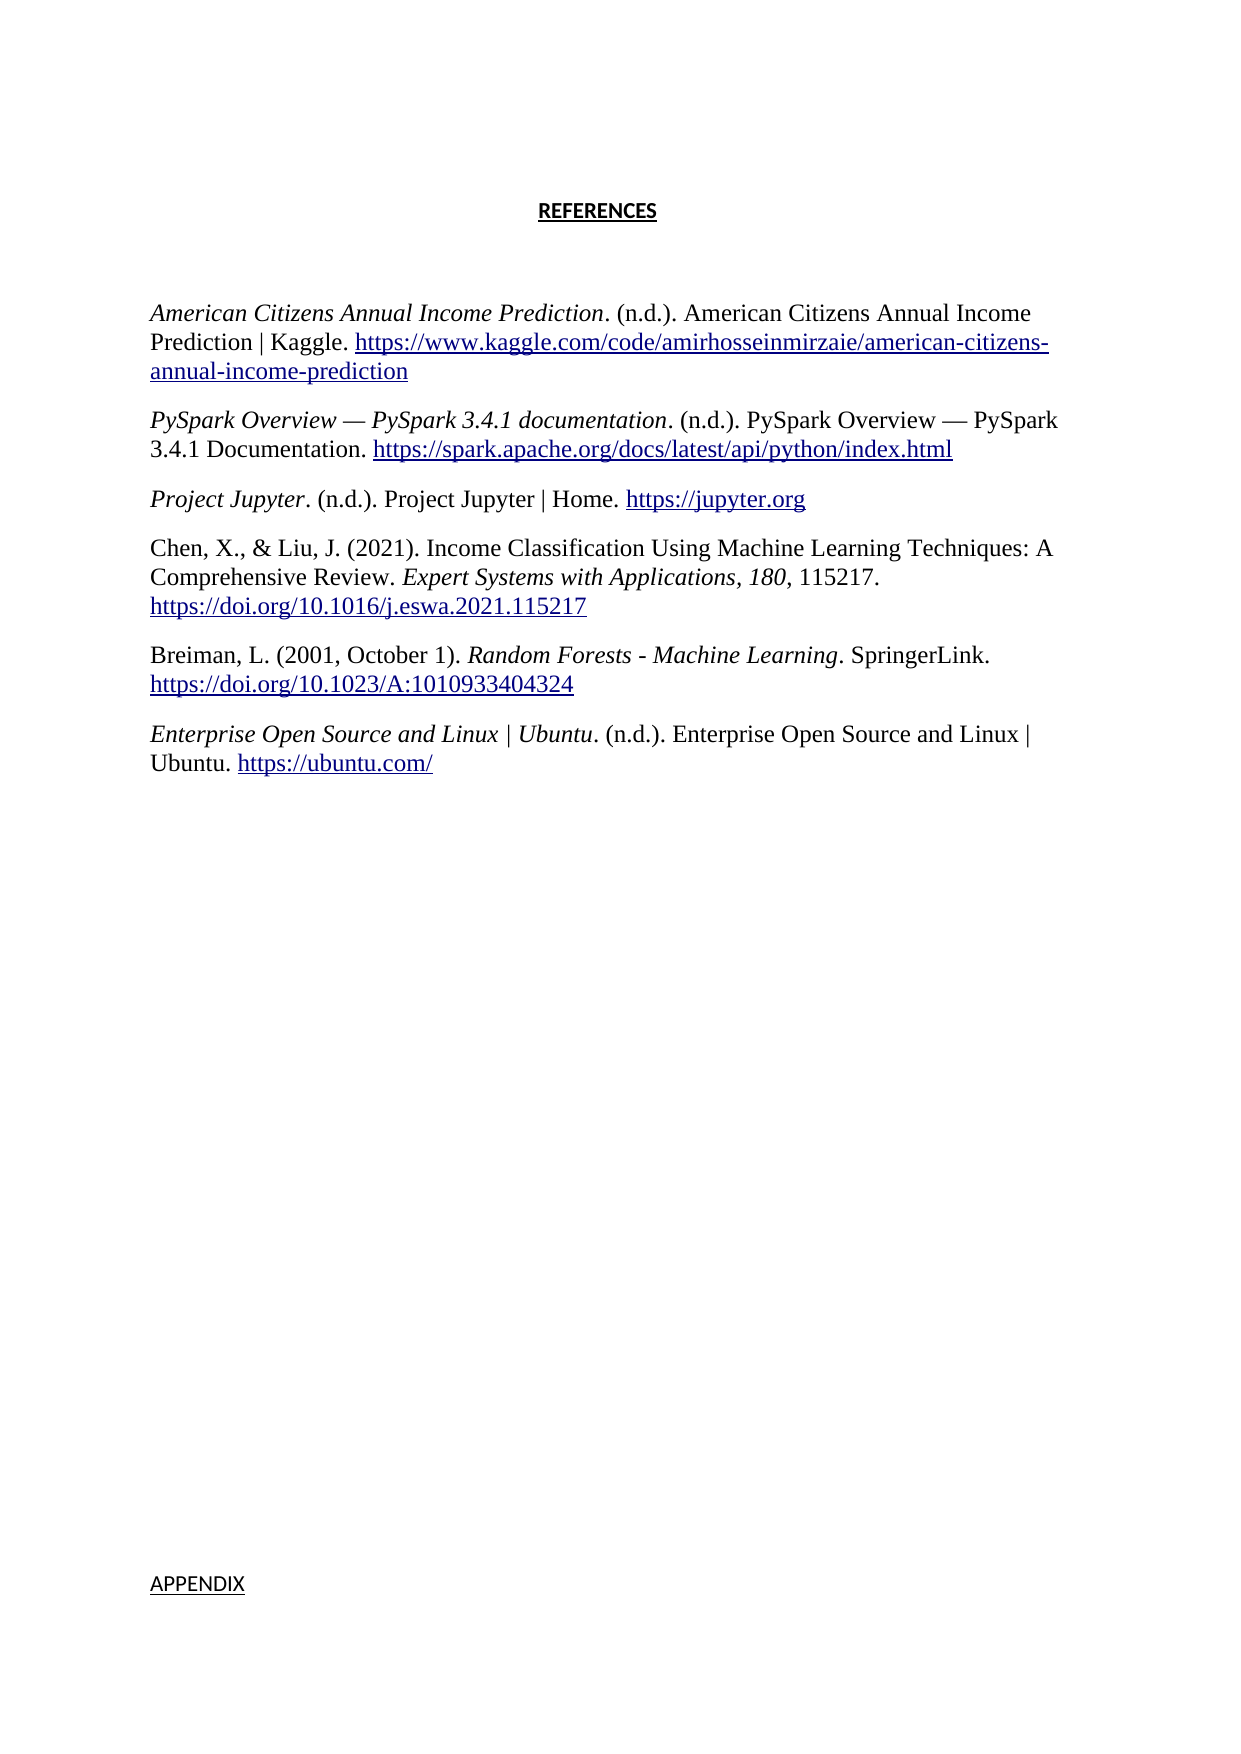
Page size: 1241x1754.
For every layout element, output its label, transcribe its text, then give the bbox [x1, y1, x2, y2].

text Breiman, L. (2001, October 1). Random Forests - Machine Learning. SpringerLink. https://doi.org/10.1023/A:1010933404324 [150, 641, 1090, 698]
text PySpark Overview — PySpark 3.4.1 documentation. (n.d.). PySpark Overview — PySpark 3.4.1 Documentation. https://spark.apache.org/docs/latest/api/python/index.html [150, 406, 1090, 463]
text American Citizens Annual Income Prediction. (n.d.). American Citizens Annual Income Prediction | Kaggle. https://www.kaggle.com/code/amirhosseinmirzaie/american-citizens-annual-income-prediction [150, 298, 1090, 385]
text Project Jupyter. (n.d.). Project Jupyter | Home. https://jupyter.org [150, 484, 1090, 513]
text Enterprise Open Source and Linux | Ubuntu. (n.d.). Enterprise Open Source and Linux | Ubuntu. https://ubuntu.com/ [150, 719, 1090, 776]
text Chen, X., & Liu, J. (2021). Income Classification Using Machine Learning Techniques: A Comprehensive Review. Expert Systems with Applications, 180, 115217. https://doi.org/10.1016/j.eswa.2021.115217 [150, 533, 1090, 620]
text REFERENCES [150, 196, 1090, 224]
text APPENDIX [150, 1569, 1090, 1598]
